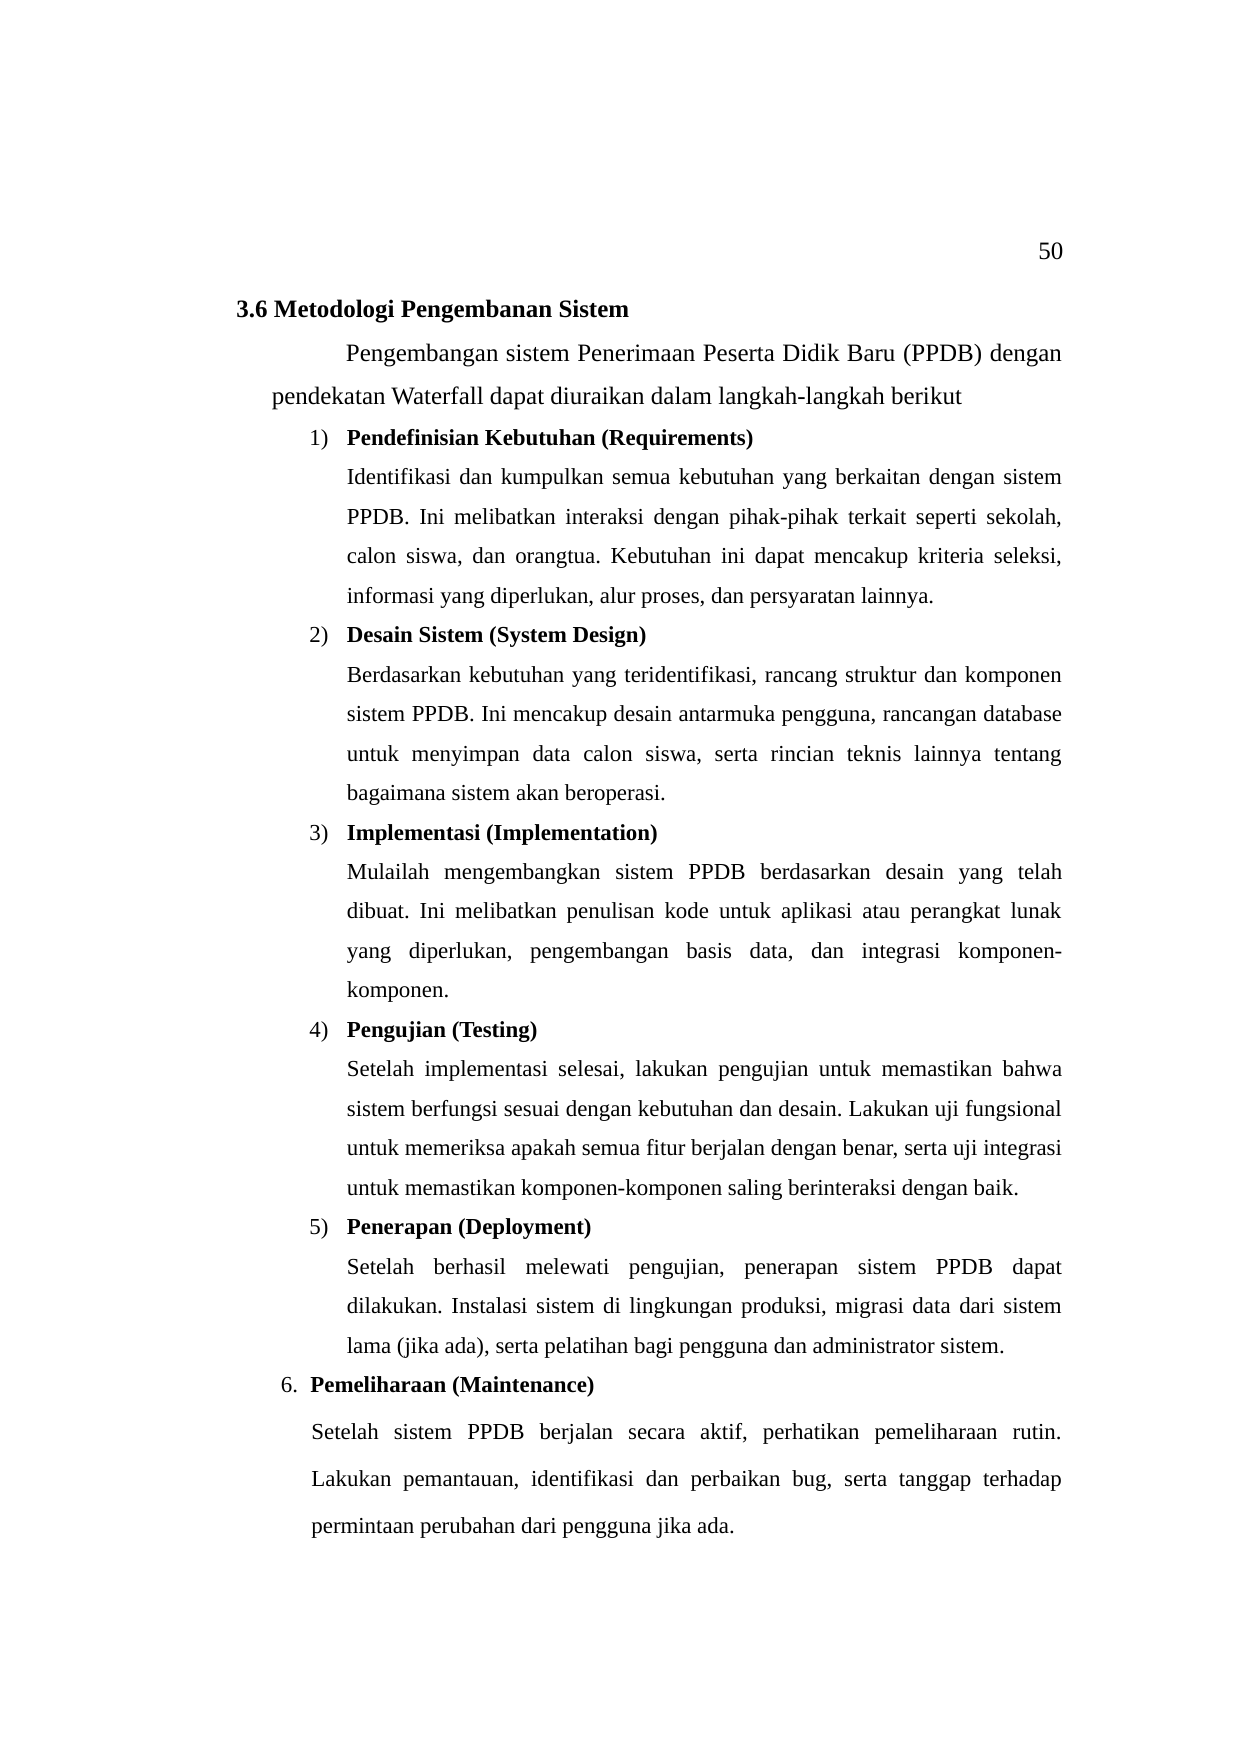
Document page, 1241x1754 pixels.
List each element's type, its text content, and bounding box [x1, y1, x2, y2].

list Pengujian (Testing) [309, 1016, 1063, 1042]
list Setelah berhasil melewati pengujian, penerapan sistem PPDB dapat dilakukan. Instalasi sistem di lingkungan produksi, migrasi data dari sistem lama (jika ada), serta pelatihan bagi pengguna dan administrator sistem. [309, 1253, 1063, 1358]
list Berdasarkan kebutuhan yang teridentifikasi, rancang struktur dan komponen sistem PPDB. Ini mencakup desain antarmuka pengguna, rancangan database untuk menyimpan data calon siswa, serta rincian teknis lainnya tentang bagaimana sistem akan beroperasi. [309, 661, 1063, 806]
list Pemeliharaan (Maintenance) [281, 1371, 1063, 1398]
text 3.6 Metodologi Pengembanan Sistem [236, 294, 1063, 323]
list Desain Sistem (System Design) [309, 621, 1063, 648]
text Setelah sistem PPDB berjalan secara aktif, perhatikan pemeliharaan rutin. Lakukan pemantauan, identifikasi dan perbaikan bug, serta tanggap terhadap permintaan perubahan dari pengguna jika ada. [311, 1418, 1063, 1539]
list Setelah implementasi selesai, lakukan pengujian untuk memastikan bahwa sistem berfungsi sesuai dengan kebutuhan dan desain. Lakukan uji fungsional untuk memeriksa apakah semua fitur berjalan dengan benar, serta uji integrasi untuk memastikan komponen-komponen saling berinteraksi dengan baik. [309, 1056, 1063, 1200]
list Identifikasi dan kumpulkan semua kebutuhan yang berkaitan dengan sistem PPDB. Ini melibatkan interaksi dengan pihak-pihak terkait seperti sekolah, calon siswa, dan orangtua. Kebutuhan ini dapat mencakup kriteria seleksi, informasi yang diperlukan, alur proses, dan persyaratan lainnya. [309, 463, 1063, 608]
list Pendefinisian Kebutuhan (Requirements) [309, 424, 1063, 450]
list Mulailah mengembangkan sistem PPDB berdasarkan desain yang telah dibuat. Ini melibatkan penulisan kode untuk aplikasi atau perangkat lunak yang diperlukan, pengembangan basis data, dan integrasi komponen-komponen. [309, 858, 1063, 1003]
text Pengembangan sistem Penerimaan Peserta Didik Baru (PPDB) dengan pendekatan Waterfall dapat diuraikan dalam langkah-langkah berikut [272, 338, 1063, 409]
list Implementasi (Implementation) [309, 819, 1063, 845]
list Penerapan (Deployment) [309, 1213, 1063, 1240]
